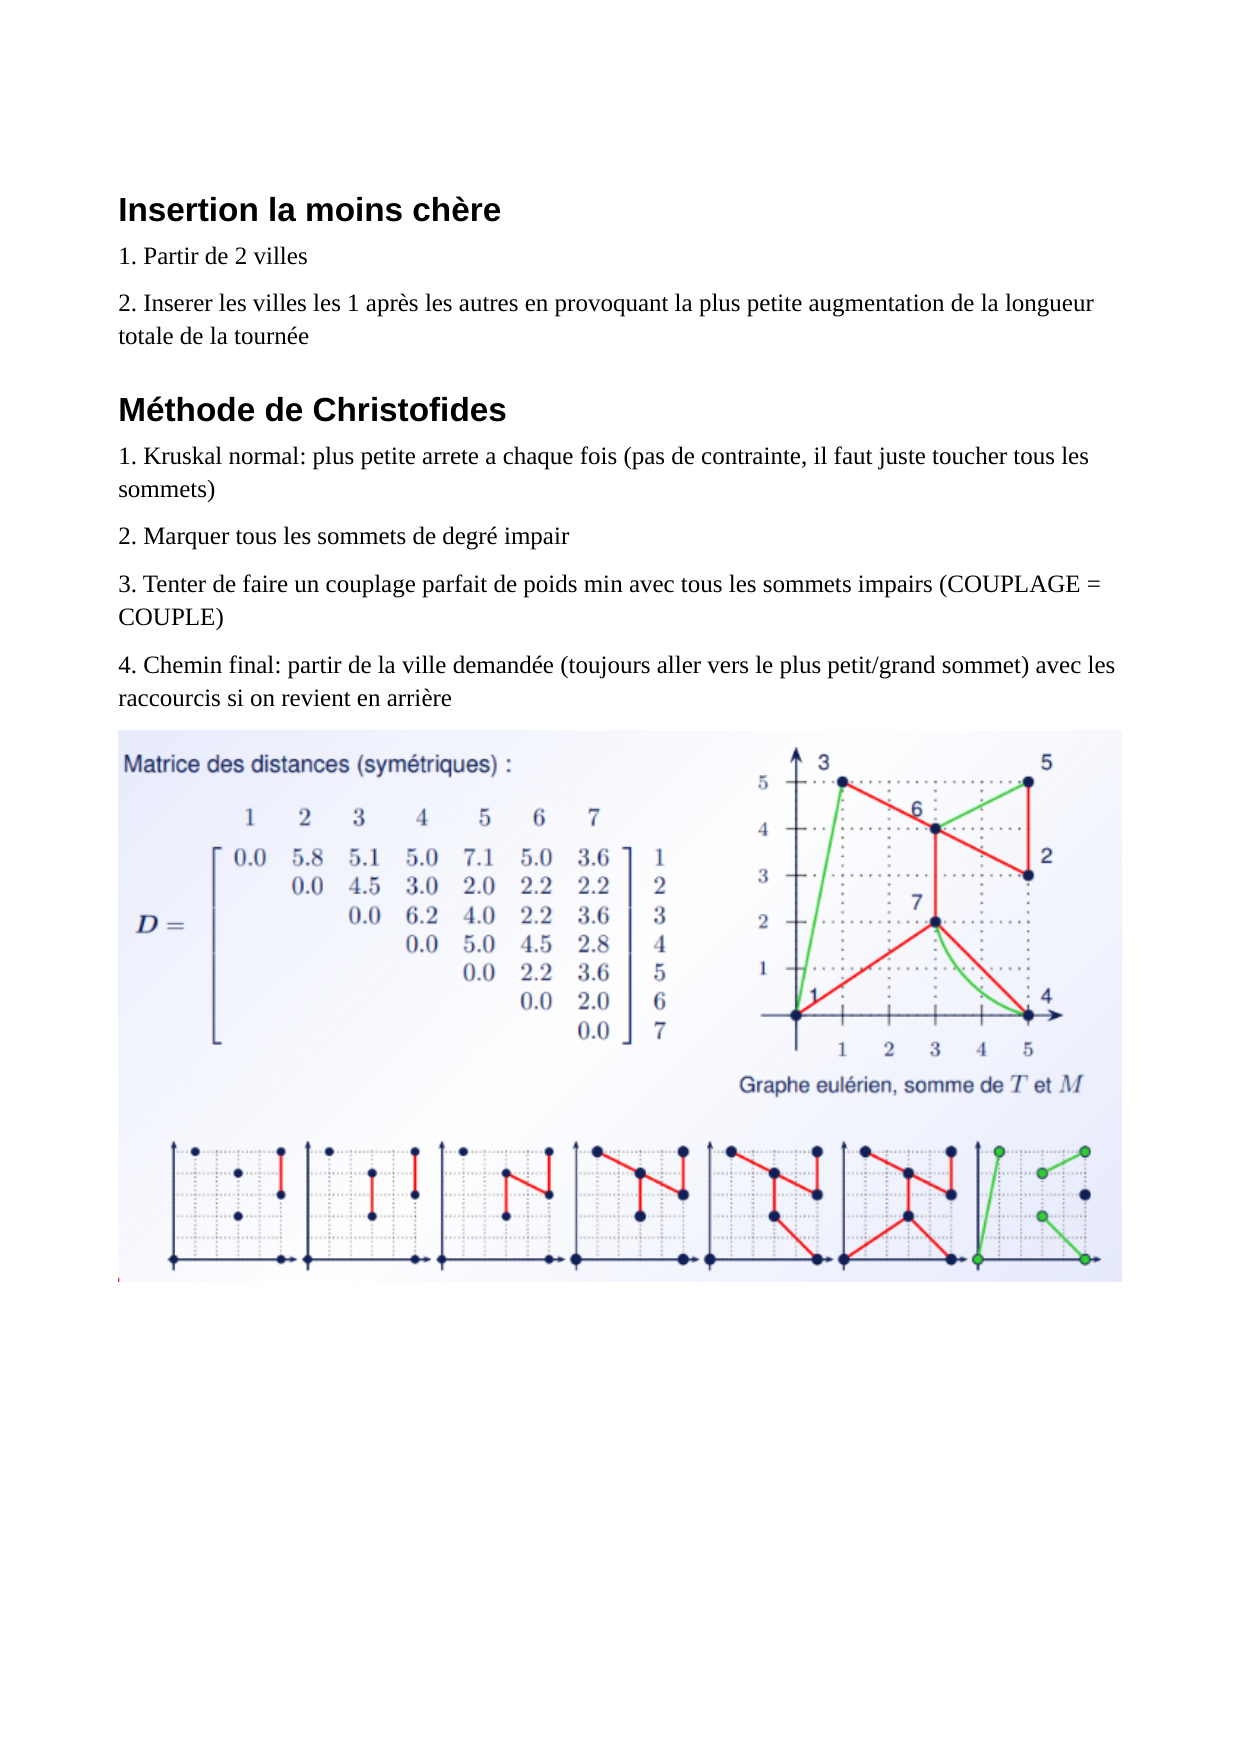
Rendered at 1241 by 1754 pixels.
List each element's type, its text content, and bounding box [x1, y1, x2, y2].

text 2. Inserer les villes les 1 après les autres en provoquant la plus petite augmentation de la longueur totale de la tournée [118, 288, 1122, 350]
picture [118, 730, 1123, 1282]
subtitle Insertion la moins chère [118, 190, 1122, 228]
subtitle Méthode de Christofides [118, 390, 1122, 428]
text 1. Partir de 2 villes [118, 241, 1122, 269]
text 3. Tenter de faire un couplage parfait de poids min avec tous les sommets impairs (COUPLAGE = COUPLE) [118, 569, 1122, 631]
text 1. Kruskal normal: plus petite arrete a chaque fois (pas de contrainte, il faut juste toucher tous les sommets) [118, 441, 1122, 503]
text 2. Marquer tous les sommets de degré impair [118, 521, 1122, 550]
text 4. Chemin final: partir de la ville demandée (toujours aller vers le plus petit/grand sommet) avec les raccourcis si on revient en arrière [118, 650, 1122, 711]
